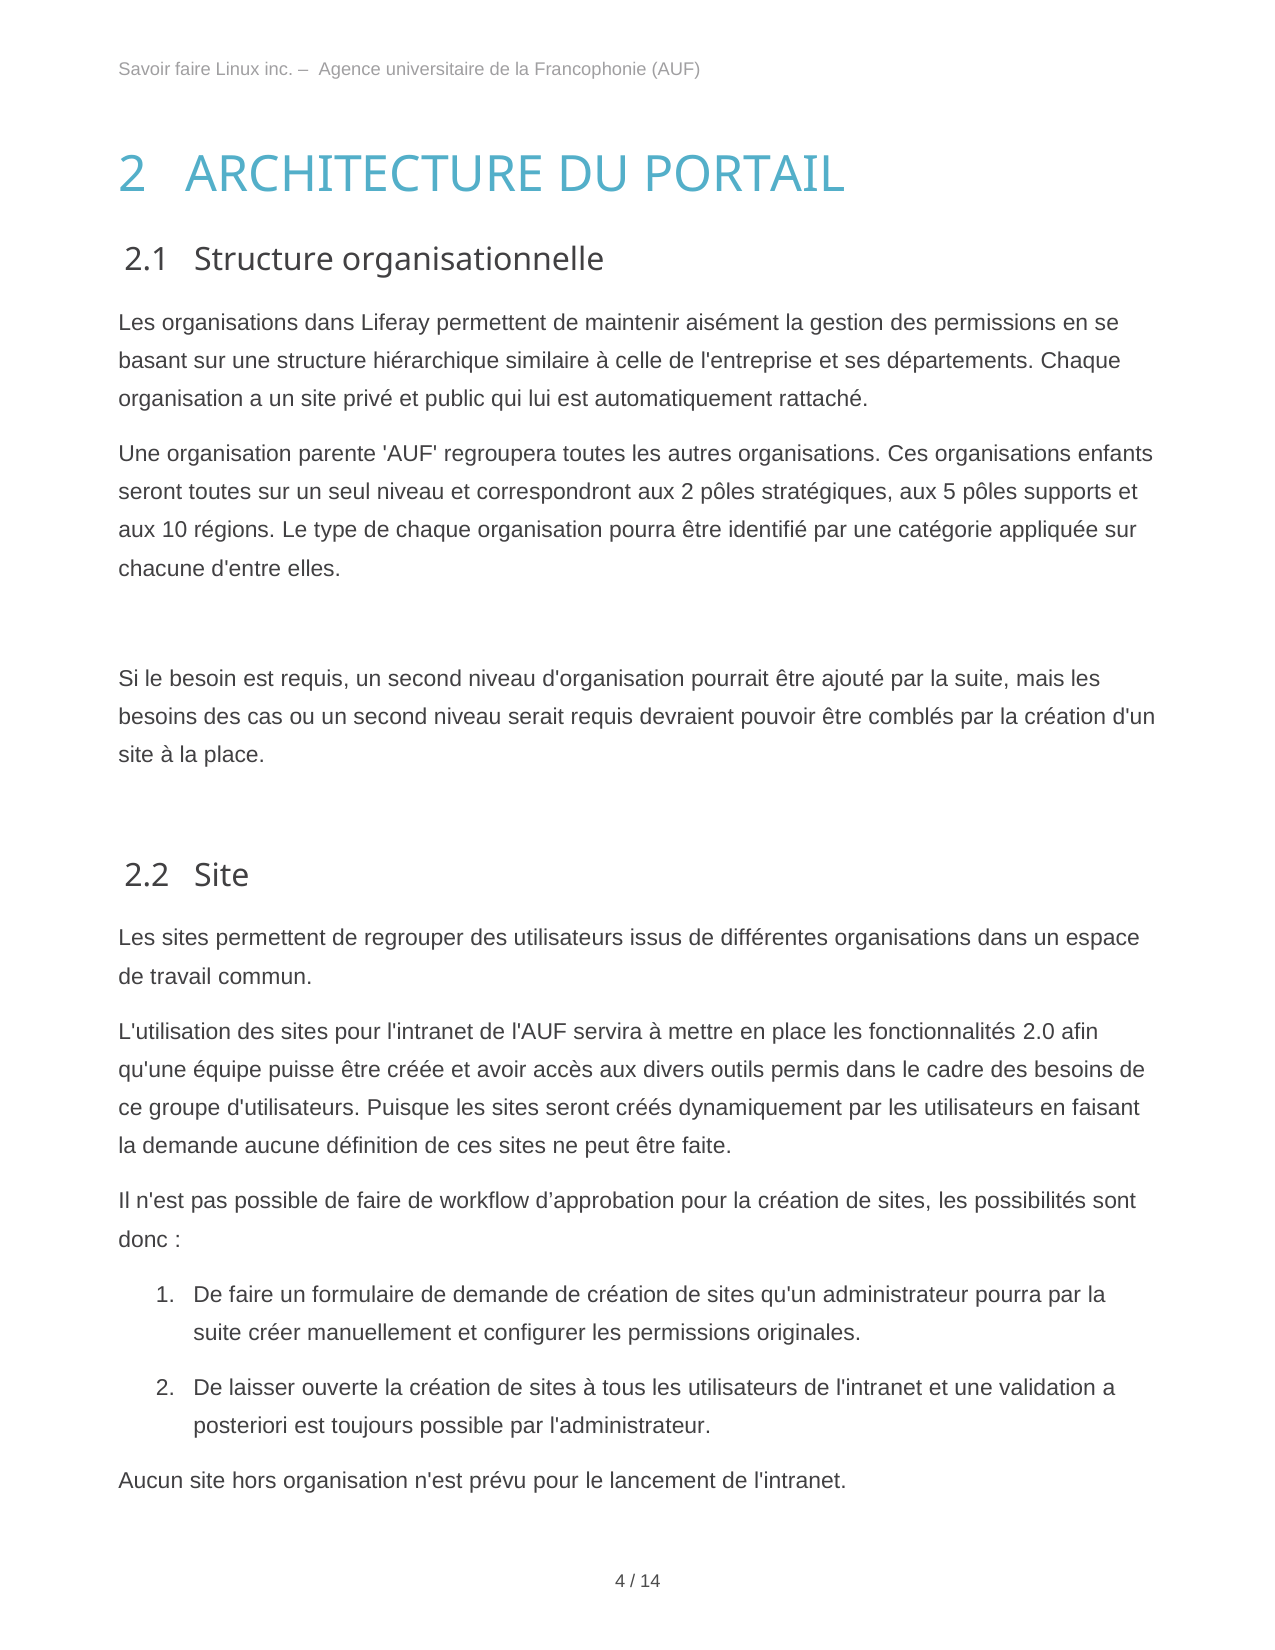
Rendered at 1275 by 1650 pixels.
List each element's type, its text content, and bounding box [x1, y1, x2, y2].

list De faire un formulaire de demande de création de sites qu'un administrateur pourra par la suite créer manuellement et configurer les permissions originales. [156, 1281, 1157, 1345]
text Les sites permettent de regrouper des utilisateurs issus de différentes organisations dans un espace de travail commun. [118, 925, 1157, 989]
subtitle Architecture du portail [118, 138, 1157, 207]
text Si le besoin est requis, un second niveau d'organisation pourrait être ajouté par la suite, mais les besoins des cas ou un second niveau serait requis devraient pouvoir être comblés par la création d'un site à la place. [118, 665, 1157, 767]
text Il n'est pas possible de faire de workflow d’approbation pour la création de sites, les possibilités sont donc : [118, 1188, 1157, 1252]
text L'utilisation des sites pour l'intranet de l'AUF servira à mettre en place les fonctionnalités 2.0 afin qu'une équipe puisse être créée et avoir accès aux divers outils permis dans le cadre des besoins de ce groupe d'utilisateurs. Puisque les sites seront créés dynamiquement par les utilisateurs en faisant la demande aucune définition de ces sites ne peut être faite. [118, 1018, 1157, 1158]
text Les organisations dans Liferay permettent de maintenir aisément la gestion des permissions en se basant sur une structure hiérarchique similaire à celle de l'entreprise et ses départements. Chaque organisation a un site privé et public qui lui est automatiquement rattaché. [118, 309, 1157, 411]
text Une organisation parente 'AUF' regroupera toutes les autres organisations. Ces organisations enfants seront toutes sur un seul niveau et correspondront aux 2 pôles stratégiques, aux 5 pôles supports et aux 10 régions. Le type de chaque organisation pourra être identifié par une catégorie appliquée sur chacune d'entre elles. [118, 441, 1157, 581]
subtitle Site [124, 852, 1157, 896]
subtitle Structure organisationnelle [124, 236, 1157, 280]
list De laisser ouverte la création de sites à tous les utilisateurs de l'intranet et une validation a posteriori est toujours possible par l'administrateur. [156, 1374, 1157, 1438]
text Aucun site hors organisation n'est prévu pour le lancement de l'intranet. [118, 1468, 1157, 1493]
